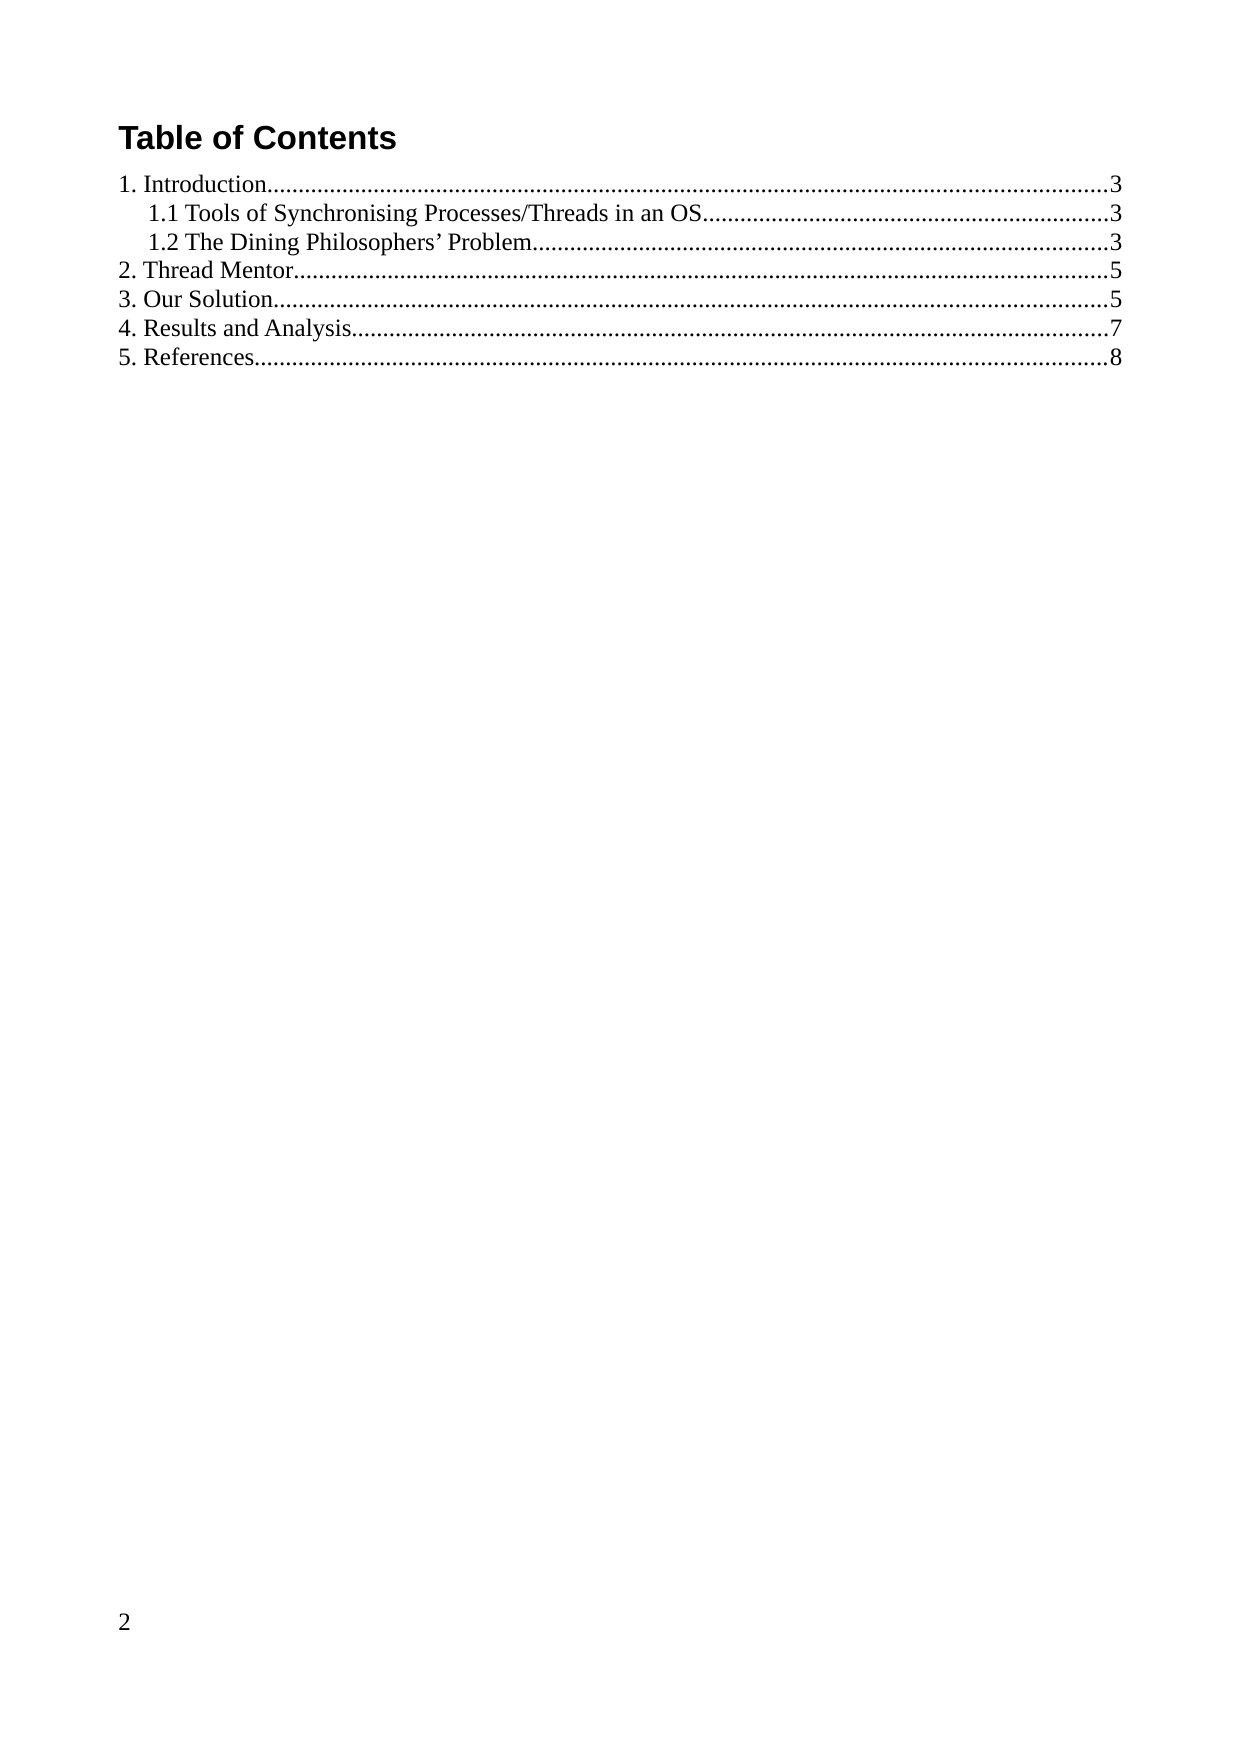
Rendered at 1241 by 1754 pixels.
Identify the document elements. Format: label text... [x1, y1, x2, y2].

text 5. References 8 [118, 342, 1122, 370]
text 1.1 Tools of Synchronising Processes/Threads in an OS 3 [148, 198, 1122, 227]
text 2. Thread Mentor 5 [118, 255, 1122, 284]
subtitle Table of Contents [118, 118, 1122, 157]
text 1. Introduction 3 [118, 169, 1122, 198]
text 3. Our Solution 5 [118, 284, 1122, 313]
text 1.2 The Dining Philosophers’ Problem 3 [148, 227, 1122, 255]
text 4. Results and Analysis 7 [118, 313, 1122, 342]
